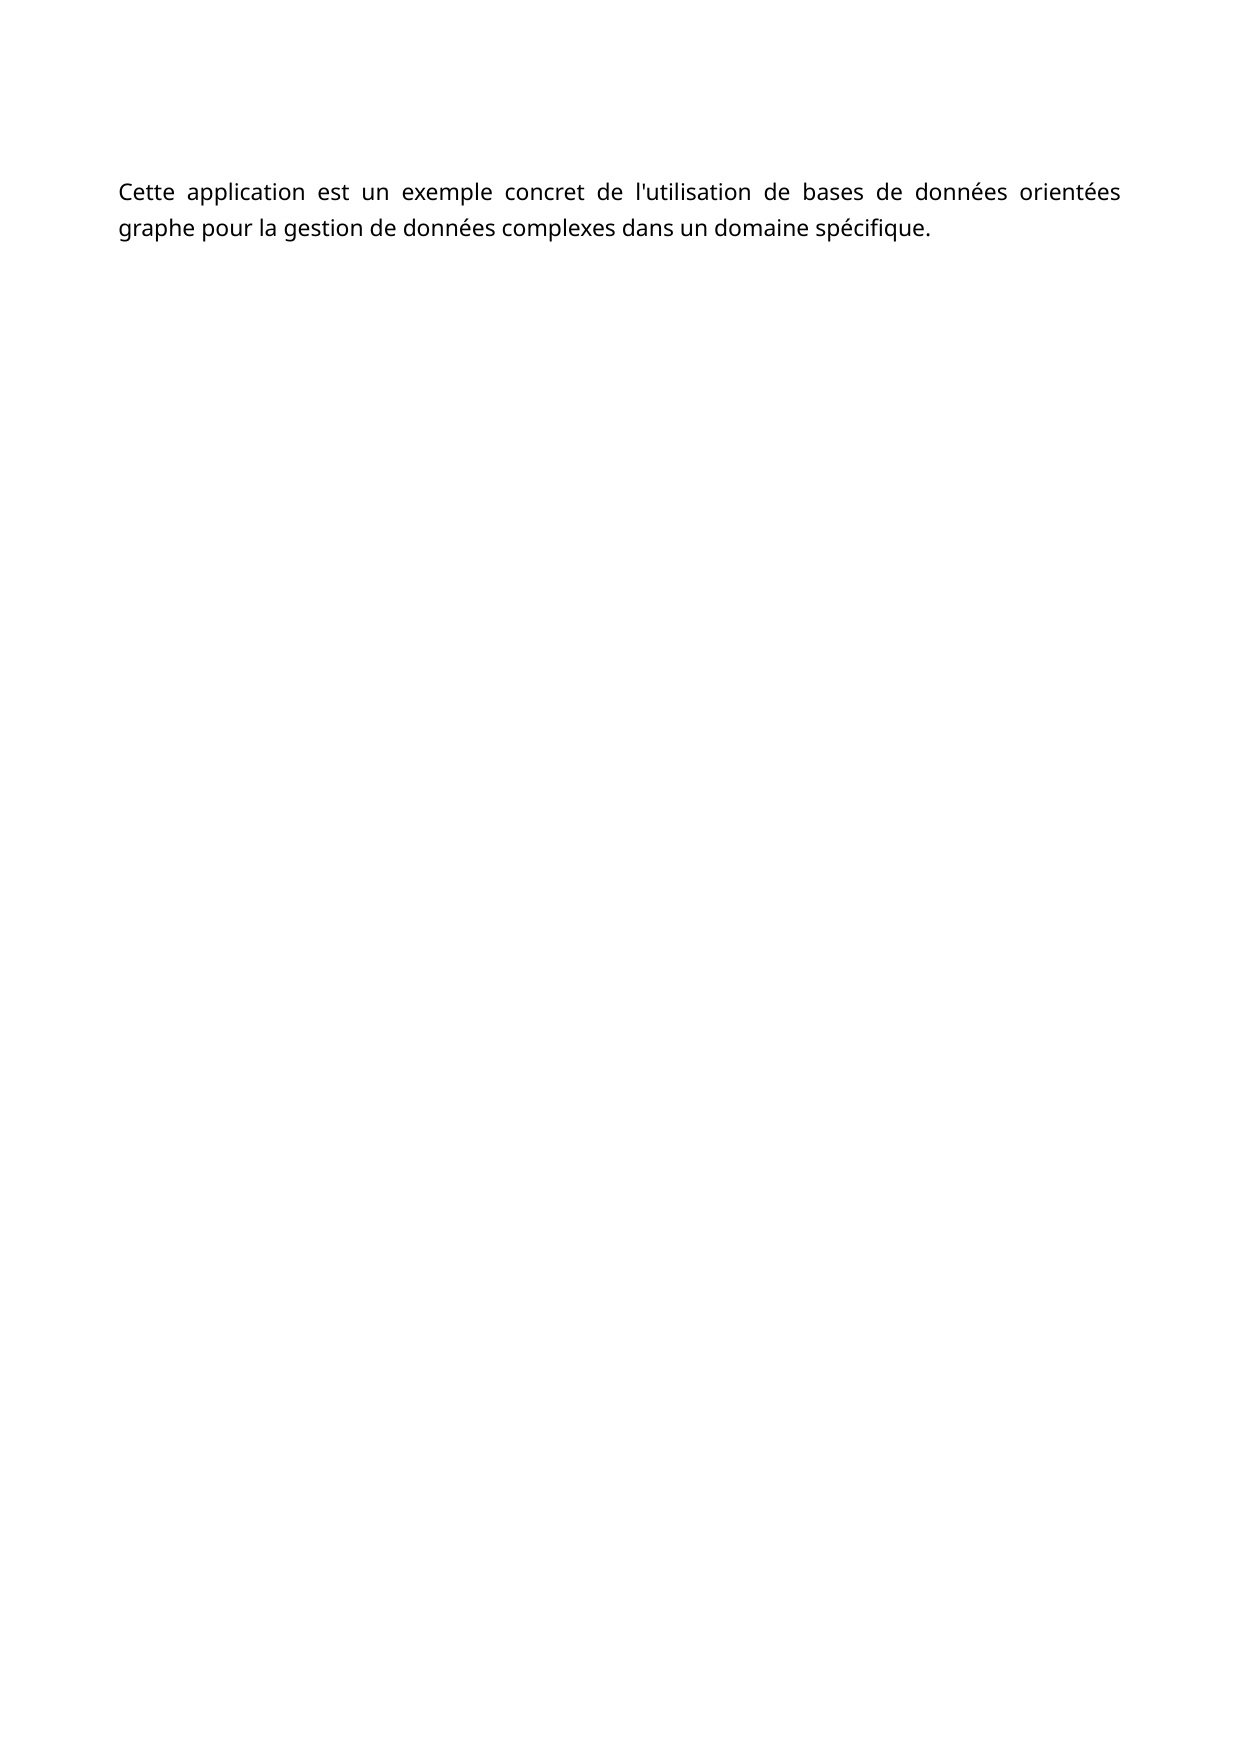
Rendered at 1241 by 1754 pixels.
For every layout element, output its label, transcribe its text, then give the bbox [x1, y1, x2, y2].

text Cette application est un exemple concret de l'utilisation de bases de données orientées graphe pour la gestion de données complexes dans un domaine spécifique. [118, 176, 1122, 243]
